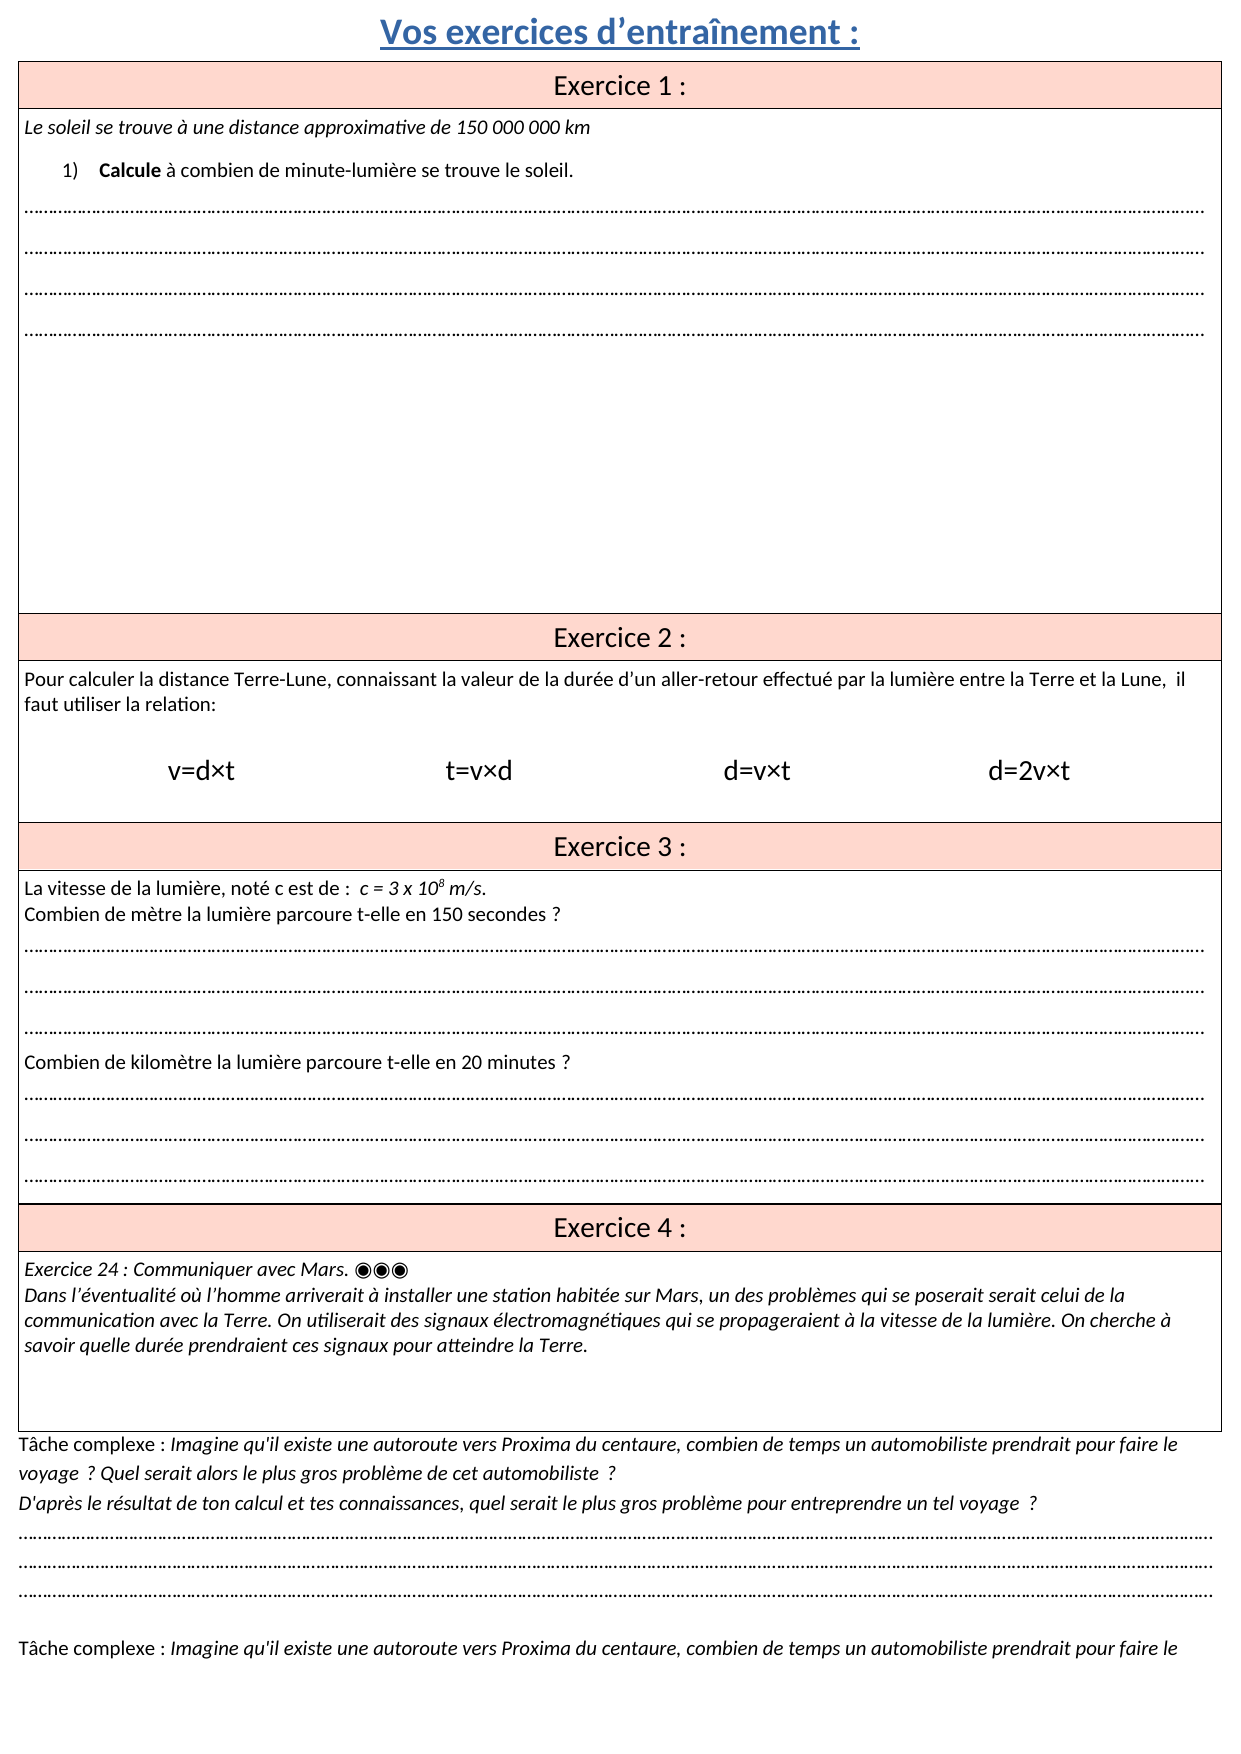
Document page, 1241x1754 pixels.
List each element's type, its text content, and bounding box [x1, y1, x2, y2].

table_header Exercice 4 : [19, 1205, 1221, 1251]
text Vos exercices d’entraînement : [18, 8, 1221, 54]
text D'après le résultat de ton calcul et tes connaissances, quel serait le plus gros problème pour entreprendre un tel voyage ? [18, 1490, 1221, 1515]
table_header Exercice 1 : [19, 62, 1221, 108]
table_header Exercice 3 : [19, 823, 1221, 869]
table_cell Pour calculer la distance Terre-Lune, connaissant la valeur de la durée d’un aller-retour effectué par la lumière entre la Terre et la Lune, il faut utiliser la relation: v=d×t t=v×d d=v×t d=2v×t [19, 661, 1221, 822]
text …………………………………………………………………………………………………………………………………………………………………………………………………………………………… [18, 1548, 1221, 1573]
table_cell La vitesse de la lumière, noté c est de : c = 3 x 108 m/s. Combien de mètre la lumière parcoure t-elle en 150 secondes ? ………………………………………………………………………………………………………………………………………………………………………………………………………………………… ………………………………………………………………………………………………………………………………………………………………………………………………………………………… ………………………………………………………………………………………………………………………………………………………………………………………………………………………… Combien de kilomètre la lumière parcoure t-elle en 20 minutes ? ………………………………………………………………………………………………………………………………………………………………………………………………………………………… ………………………………………………………………………………………………………………………………………………………………………………………………………………………… ………………………………………………………………………………………………………………………………………………………………………………………………………………………… [19, 871, 1221, 1203]
text Tâche complexe : Imagine qu'il existe une autoroute vers Proxima du centaure, combien de temps un automobiliste prendrait pour faire le [18, 1636, 1221, 1661]
table_cell Le soleil se trouve à une distance approximative de 150 000 000 km Calcule à combien de minute-lumière se trouve le soleil. ………………………………………………………………………………………………………………………………………………………………………………………………………………………… ………………………………………………………………………………………………………………………………………………………………………………………………………………………… ………………………………………………………………………………………………………………………………………………………………………………………………………………………… ………………………………………………………………………………………………………………………………………………………………………………………………………………………… [19, 109, 1221, 613]
table_cell Exercice 2 : [19, 614, 1221, 660]
text …………………………………………………………………………………………………………………………………………………………………………………………………………………………… [18, 1577, 1221, 1603]
text Tâche complexe : Imagine qu'il existe une autoroute vers Proxima du centaure, combien de temps un automobiliste prendrait pour faire le voyage ? Quel serait alors le plus gros problème de cet automobiliste ? [18, 1432, 1221, 1486]
text …………………………………………………………………………………………………………………………………………………………………………………………………………………………… [18, 1519, 1221, 1544]
table_cell Exercice 24 : Communiquer avec Mars. ◉◉◉ Dans l’éventualité où l’homme arriverait à installer une station habitée sur Mars, un des problèmes qui se poserait serait celui de la communication avec la Terre. On utiliserait des signaux électromagnétiques qui se propageraient à la vitesse de la lumière. On cherche à savoir quelle durée prendraient ces signaux pour atteindre la Terre. [19, 1252, 1221, 1431]
